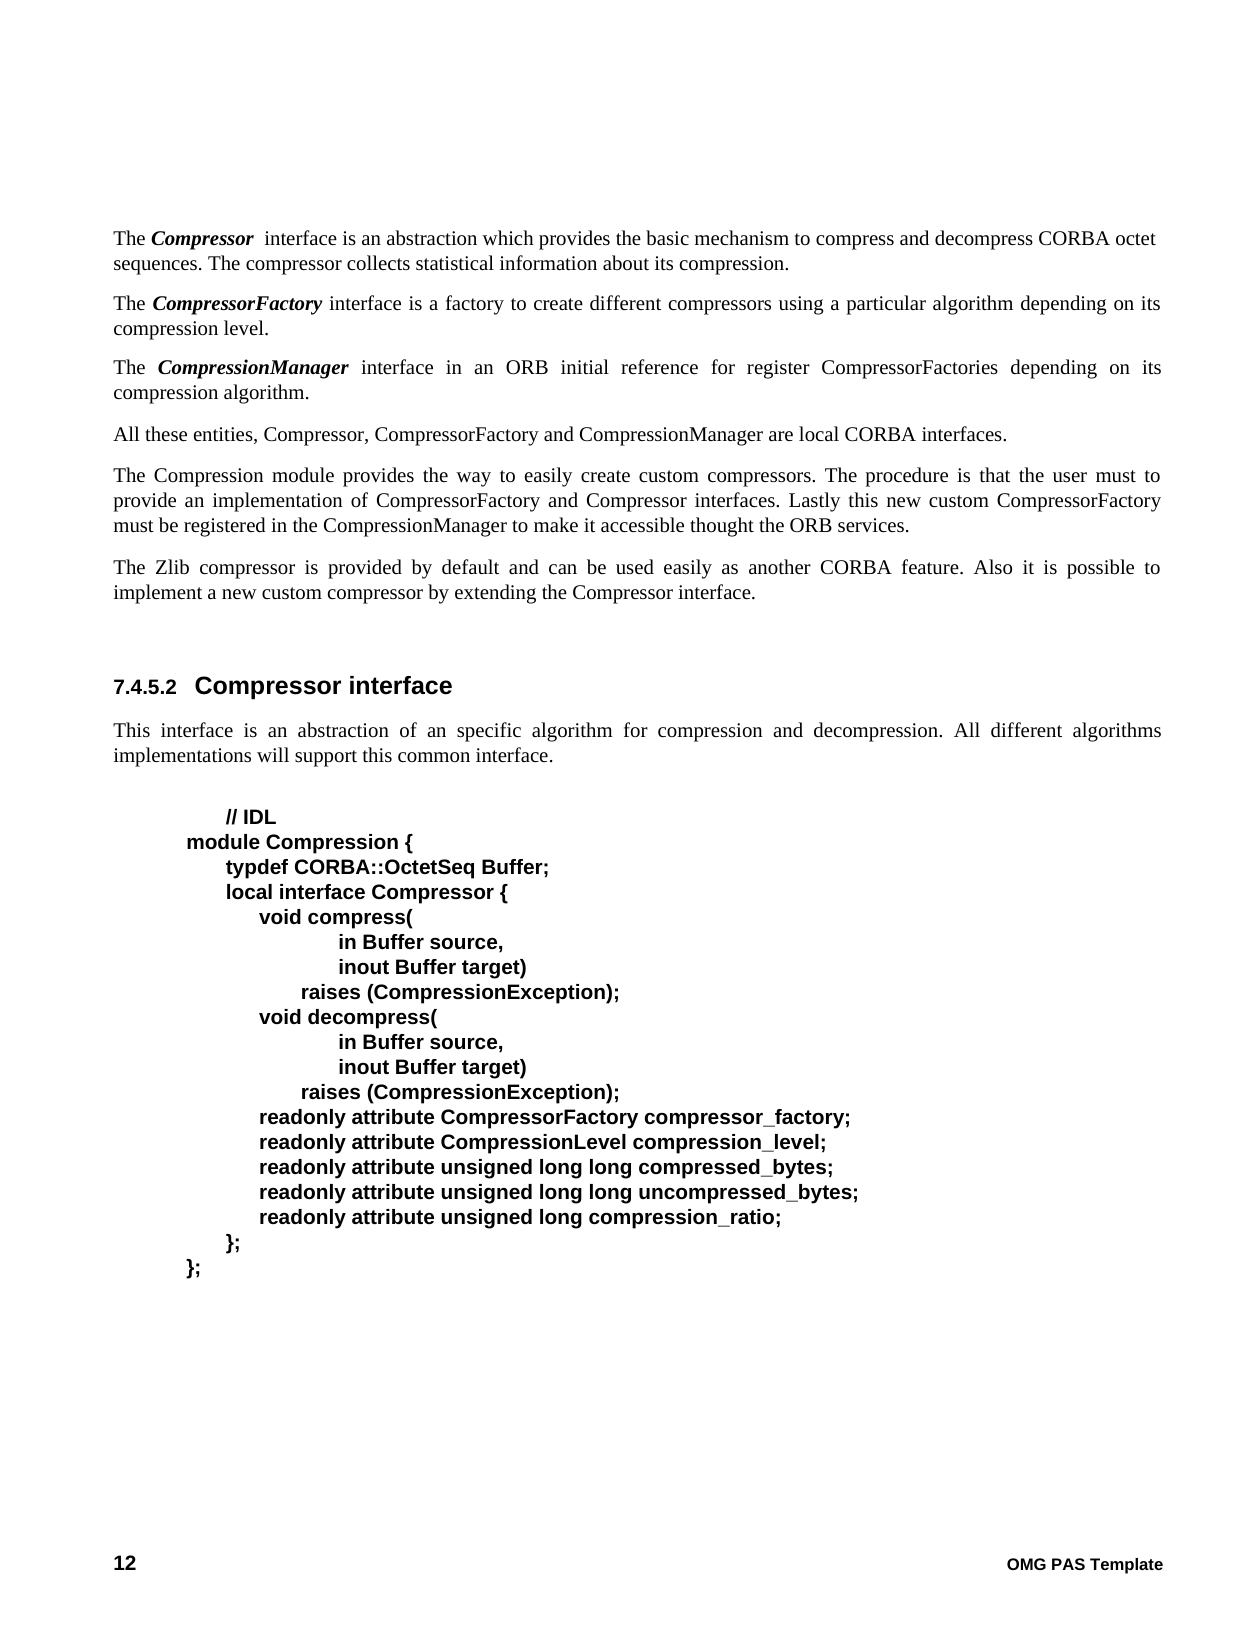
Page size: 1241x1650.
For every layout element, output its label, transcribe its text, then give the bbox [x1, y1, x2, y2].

subtitle }; [186, 1229, 1163, 1254]
subtitle }; [186, 1254, 1163, 1279]
subtitle readonly attribute CompressorFactory compressor_factory; [186, 1104, 1163, 1129]
subtitle inout Buffer target) [186, 954, 1163, 979]
text The CompressorFactory interface is a factory to create different compressors using a particular algorithm depending on its compression level. [113, 289, 1163, 339]
subtitle void decompress( [186, 1004, 1163, 1029]
text The CompressionManager interface in an ORB initial reference for register CompressorFactories depending on its compression algorithm. [113, 354, 1163, 404]
subtitle raises (CompressionException); [186, 979, 1163, 1004]
subtitle raises (CompressionException); [186, 1079, 1163, 1104]
subtitle readonly attribute unsigned long long compressed_bytes; [186, 1154, 1163, 1179]
text All these entities, Compressor, CompressorFactory and CompressionManager are local CORBA interfaces. [113, 421, 1163, 446]
subtitle readonly attribute unsigned long long uncompressed_bytes; [186, 1179, 1163, 1204]
subtitle local interface Compressor { [186, 879, 1163, 904]
text The Compressor interface is an abstraction which provides the basic mechanism to compress and decompress CORBA octet sequences. The compressor collects statistical information about its compression. [113, 225, 1163, 275]
subtitle in Buffer source, [186, 1029, 1163, 1054]
subtitle inout Buffer target) [186, 1054, 1163, 1079]
text The Zlib compressor is provided by default and can be used easily as another CORBA feature. Also it is possible to implement a new custom compressor by extending the Compressor interface. [113, 554, 1163, 604]
subtitle in Buffer source, [186, 929, 1163, 954]
text This interface is an abstraction of an specific algorithm for compression and decompression. All different algorithms implementations will support this common interface. [113, 717, 1163, 767]
subtitle typdef CORBA::OctetSeq Buffer; [186, 854, 1163, 879]
subtitle void compress( [186, 904, 1163, 929]
subtitle readonly attribute CompressionLevel compression_level; [186, 1129, 1163, 1154]
subtitle Compressor interface [113, 671, 1163, 700]
subtitle module Compression { [186, 829, 1163, 854]
subtitle readonly attribute unsigned long compression_ratio; [186, 1204, 1163, 1229]
subtitle // IDL [186, 804, 1163, 829]
text The Compression module provides the way to easily create custom compressors. The procedure is that the user must to provide an implementation of CompressorFactory and Compressor interfaces. Lastly this new custom CompressorFactory must be registered in the CompressionManager to make it accessible thought the ORB services. [113, 462, 1163, 537]
